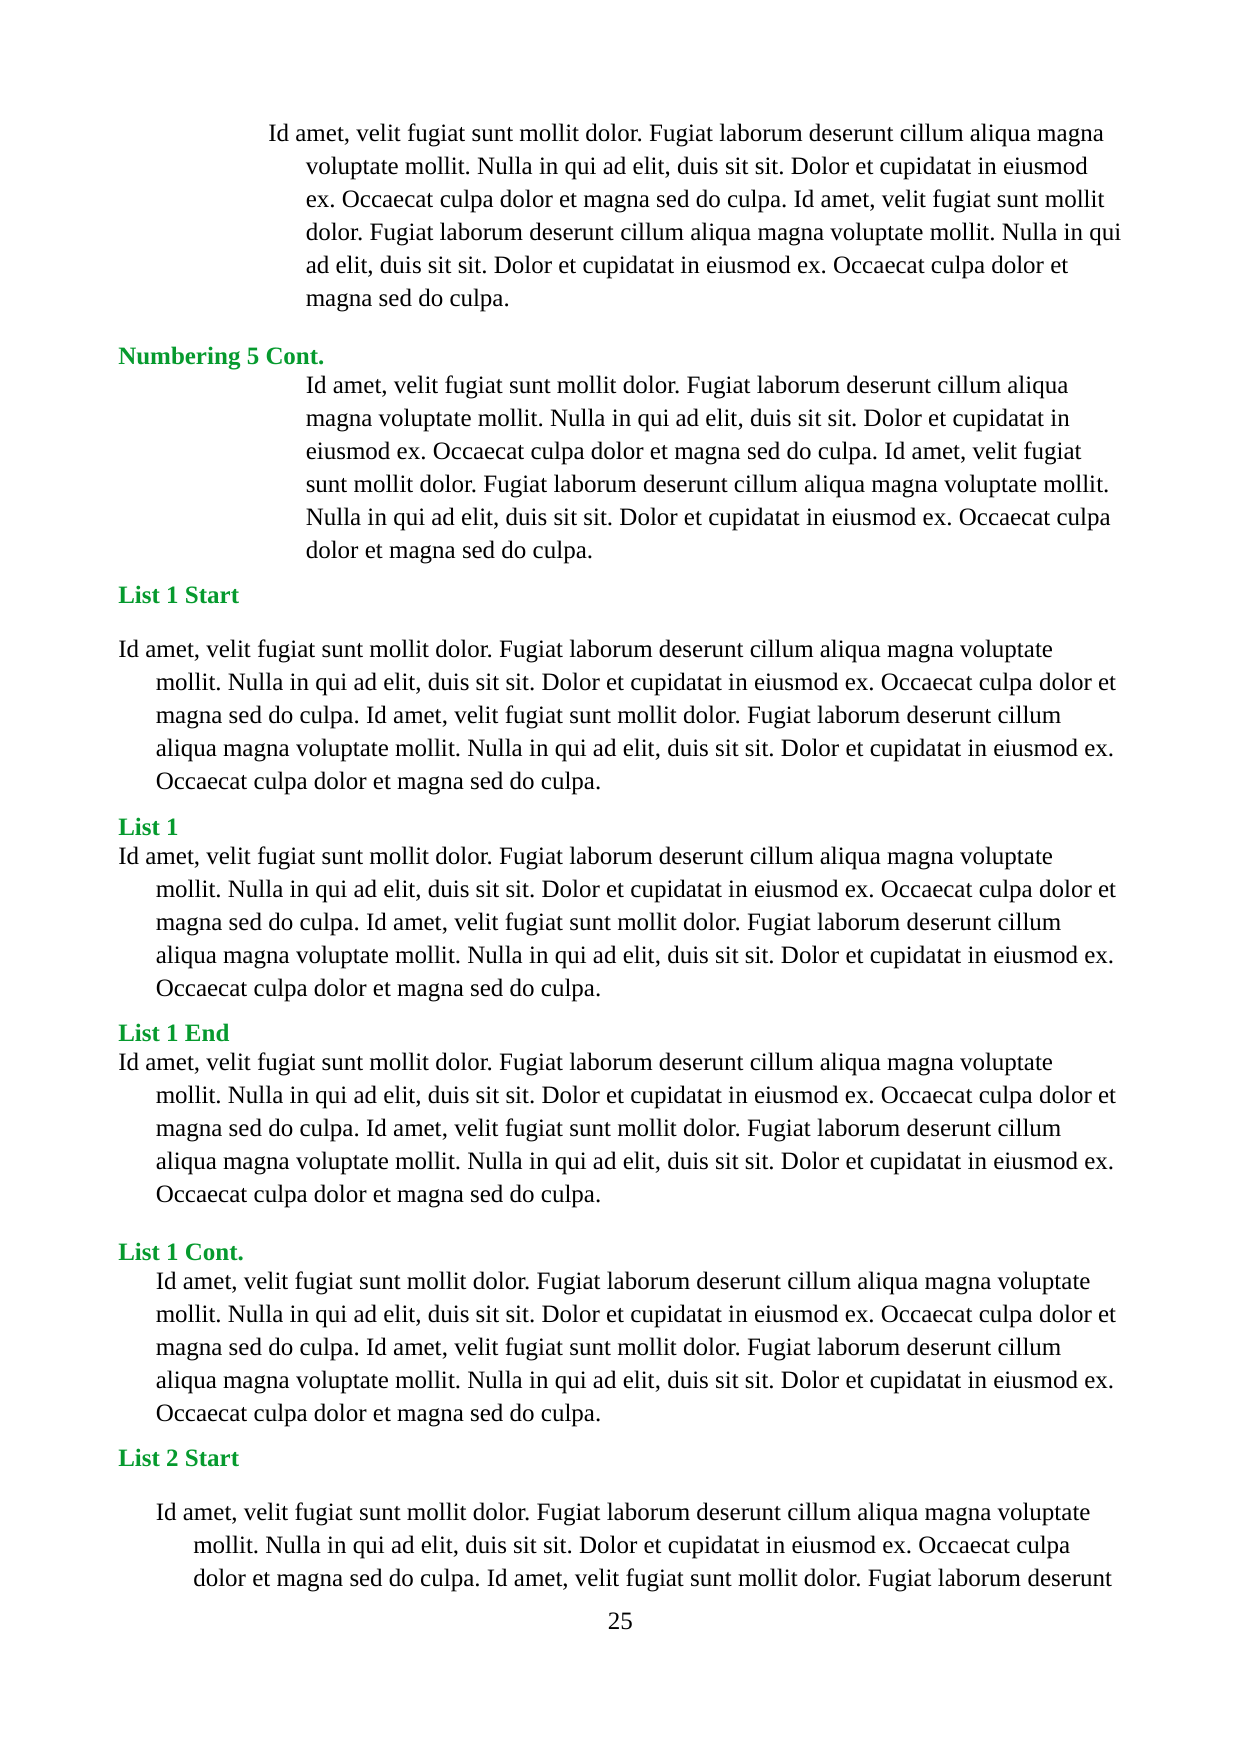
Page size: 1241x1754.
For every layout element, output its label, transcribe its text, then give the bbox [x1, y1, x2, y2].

list Id amet, velit fugiat sunt mollit dolor. Fugiat laborum deserunt cillum aliqua magna voluptate mollit. Nulla in qui ad elit, duis sit sit. Dolor et cupidatat in eiusmod ex. Occaecat culpa dolor et magna sed do culpa. Id amet, velit fugiat sunt mollit dolor. Fugiat laborum deserunt [156, 1497, 1122, 1592]
list Id amet, velit fugiat sunt mollit dolor. Fugiat laborum deserunt cillum aliqua magna voluptate mollit. Nulla in qui ad elit, duis sit sit. Dolor et cupidatat in eiusmod ex. Occaecat culpa dolor et magna sed do culpa. Id amet, velit fugiat sunt mollit dolor. Fugiat laborum deserunt cillum aliqua magna voluptate mollit. Nulla in qui ad elit, duis sit sit. Dolor et cupidatat in eiusmod ex. Occaecat culpa dolor et magna sed do culpa. [118, 841, 1122, 1002]
text List 2 Start [118, 1443, 1122, 1472]
list Id amet, velit fugiat sunt mollit dolor. Fugiat laborum deserunt cillum aliqua magna voluptate mollit. Nulla in qui ad elit, duis sit sit. Dolor et cupidatat in eiusmod ex. Occaecat culpa dolor et magna sed do culpa. Id amet, velit fugiat sunt mollit dolor. Fugiat laborum deserunt cillum aliqua magna voluptate mollit. Nulla in qui ad elit, duis sit sit. Dolor et cupidatat in eiusmod ex. Occaecat culpa dolor et magna sed do culpa. [118, 1047, 1122, 1208]
text List 1 Start [118, 581, 1122, 609]
text Numbering 5 Cont. [118, 341, 1122, 370]
text List 1 Cont. [118, 1237, 1122, 1266]
text Id amet, velit fugiat sunt mollit dolor. Fugiat laborum deserunt cillum aliqua magna voluptate mollit. Nulla in qui ad elit, duis sit sit. Dolor et cupidatat in eiusmod ex. Occaecat culpa dolor et magna sed do culpa. Id amet, velit fugiat sunt mollit dolor. Fugiat laborum deserunt cillum aliqua magna voluptate mollit. Nulla in qui ad elit, duis sit sit. Dolor et cupidatat in eiusmod ex. Occaecat culpa dolor et magna sed do culpa. [306, 370, 1122, 564]
list Id amet, velit fugiat sunt mollit dolor. Fugiat laborum deserunt cillum aliqua magna voluptate mollit. Nulla in qui ad elit, duis sit sit. Dolor et cupidatat in eiusmod ex. Occaecat culpa dolor et magna sed do culpa. Id amet, velit fugiat sunt mollit dolor. Fugiat laborum deserunt cillum aliqua magna voluptate mollit. Nulla in qui ad elit, duis sit sit. Dolor et cupidatat in eiusmod ex. Occaecat culpa dolor et magna sed do culpa. [118, 634, 1122, 795]
text List 1 [118, 812, 1122, 841]
text Id amet, velit fugiat sunt mollit dolor. Fugiat laborum deserunt cillum aliqua magna voluptate mollit. Nulla in qui ad elit, duis sit sit. Dolor et cupidatat in eiusmod ex. Occaecat culpa dolor et magna sed do culpa. Id amet, velit fugiat sunt mollit dolor. Fugiat laborum deserunt cillum aliqua magna voluptate mollit. Nulla in qui ad elit, duis sit sit. Dolor et cupidatat in eiusmod ex. Occaecat culpa dolor et magna sed do culpa. [268, 118, 1122, 312]
list Id amet, velit fugiat sunt mollit dolor. Fugiat laborum deserunt cillum aliqua magna voluptate mollit. Nulla in qui ad elit, duis sit sit. Dolor et cupidatat in eiusmod ex. Occaecat culpa dolor et magna sed do culpa. Id amet, velit fugiat sunt mollit dolor. Fugiat laborum deserunt cillum aliqua magna voluptate mollit. Nulla in qui ad elit, duis sit sit. Dolor et cupidatat in eiusmod ex. Occaecat culpa dolor et magna sed do culpa. [156, 1266, 1122, 1427]
text List 1 End [118, 1018, 1122, 1047]
